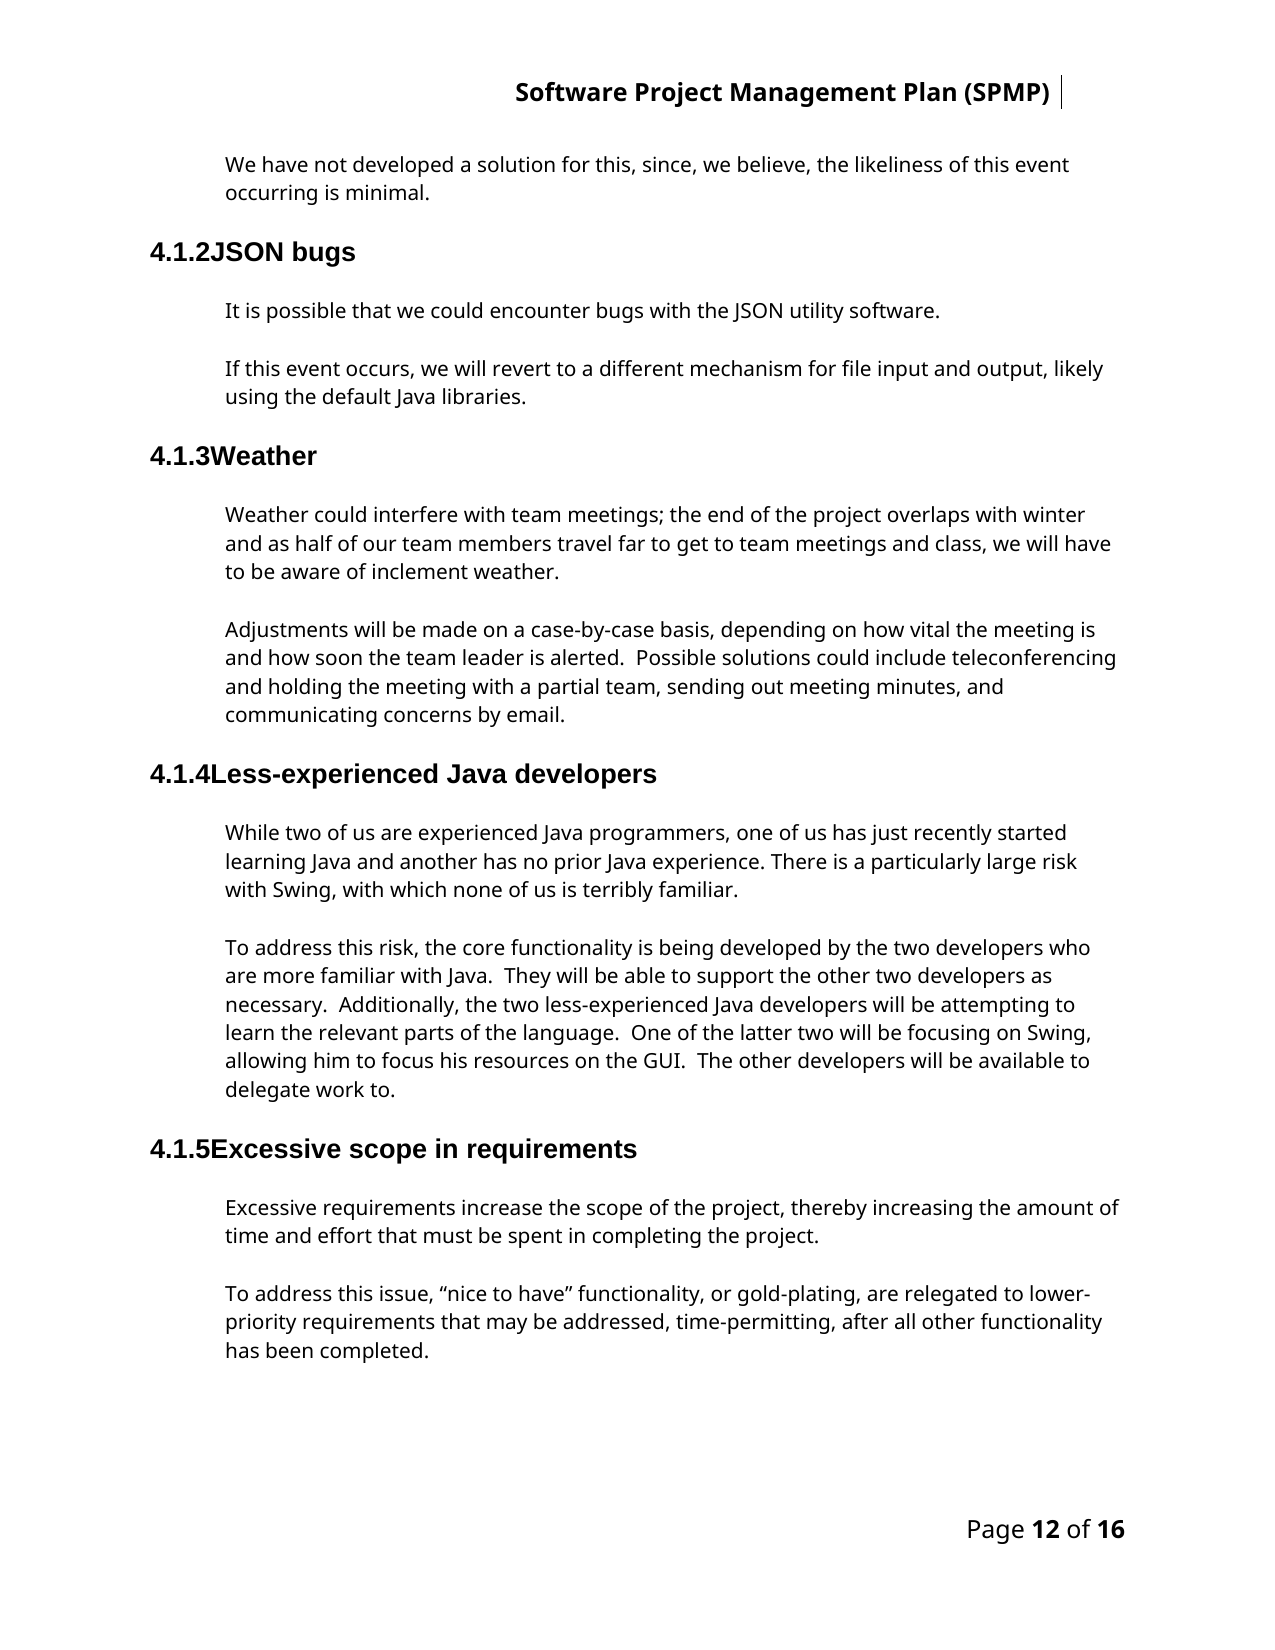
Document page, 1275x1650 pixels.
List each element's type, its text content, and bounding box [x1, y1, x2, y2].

list To address this issue, “nice to have” functionality, or gold-plating, are relegated to lower-priority requirements that may be addressed, time-permitting, after all other functionality has been completed. [225, 1279, 1125, 1364]
list Excessive requirements increase the scope of the project, thereby increasing the amount of time and effort that must be spent in completing the project. [225, 1193, 1125, 1250]
list It is possible that we could encounter bugs with the JSON utility software. [225, 296, 1125, 325]
text We have not developed a solution for this, since, we believe, the likeliness of this event occurring is minimal. [225, 150, 1125, 207]
list Adjustments will be made on a case-by-case basis, depending on how vital the meeting is and how soon the team leader is alerted. Possible solutions could include teleconferencing and holding the meeting with a partial team, sending out meeting minutes, and communicating concerns by email. [225, 615, 1125, 729]
list To address this risk, the core functionality is being developed by the two developers who are more familiar with Java. They will be able to support the other two developers as necessary. Additionally, the two less-experienced Java developers will be attempting to learn the relevant parts of the language. One of the latter two will be focusing on Swing, allowing him to focus his resources on the GUI. The other developers will be available to delegate work to. [225, 933, 1125, 1103]
subtitle Excessive scope in requirements [150, 1133, 1125, 1164]
list Weather could interfere with team meetings; the end of the project overlaps with winter and as half of our team members travel far to get to team meetings and class, we will have to be aware of inclement weather. [225, 501, 1125, 586]
list If this event occurs, we will revert to a different mechanism for file input and output, likely using the default Java libraries. [225, 354, 1125, 411]
list While two of us are experienced Java programmers, one of us has just recently started learning Java and another has no prior Java experience. There is a particularly large risk with Swing, with which none of us is terribly familiar. [225, 818, 1125, 904]
subtitle Less-experienced Java developers [150, 758, 1125, 789]
subtitle Weather [150, 440, 1125, 471]
subtitle JSON bugs [150, 236, 1125, 267]
